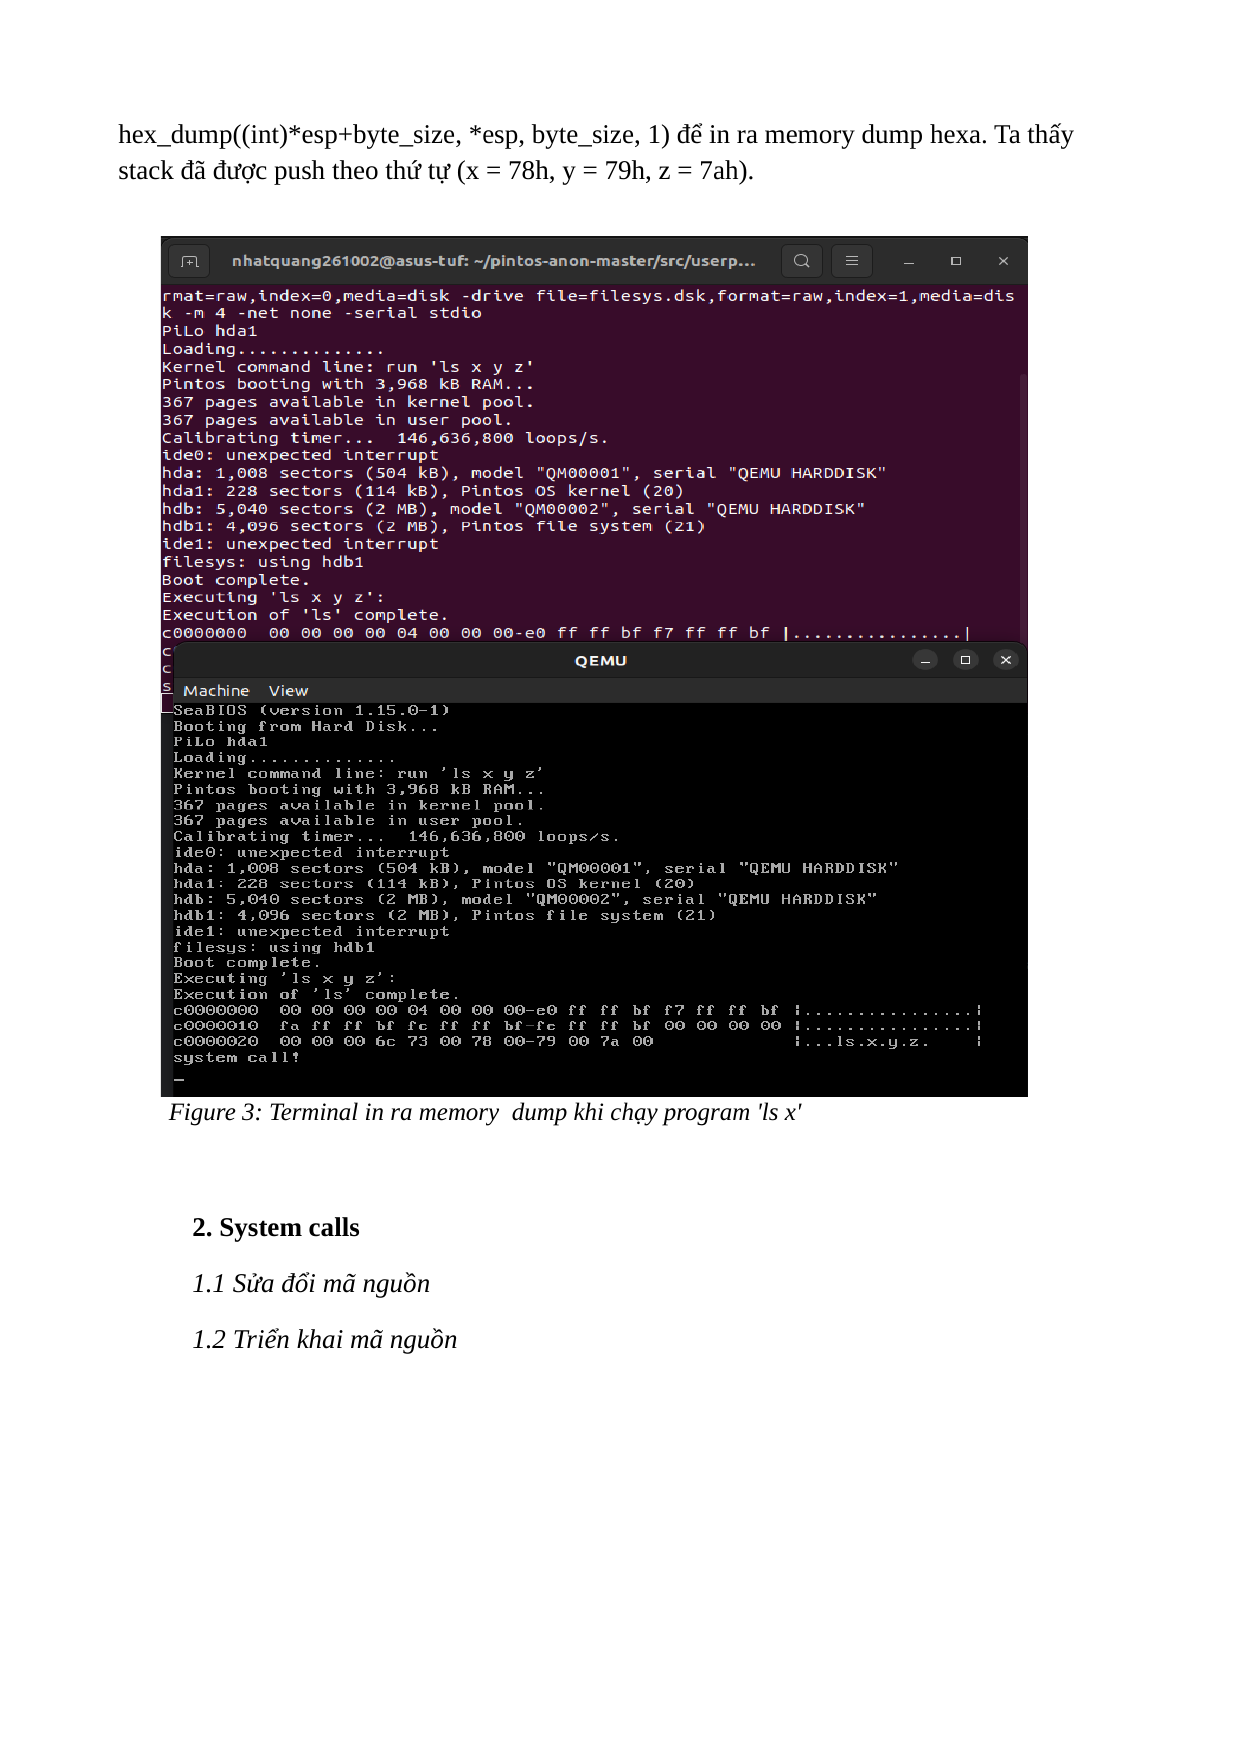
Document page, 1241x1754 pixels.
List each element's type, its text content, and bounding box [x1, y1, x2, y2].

subtitle 1.1 Sửa đổi mã nguồn [118, 1267, 1122, 1298]
subtitle 1.2 Triển khai mã nguồn [118, 1323, 1122, 1354]
picture [160, 236, 1028, 1097]
text hex_dump((int)*esp+byte_size, *esp, byte_size, 1) để in ra memory dump hexa. Ta thấy stack đã được push theo thứ tự (x = 78h, y = 79h, z = 7ah). [118, 118, 1122, 185]
subtitle 2. System calls [118, 1211, 1122, 1242]
text Figure 3: Terminal in ra memory dump khi chạy program 'ls x' [168, 1097, 1028, 1126]
